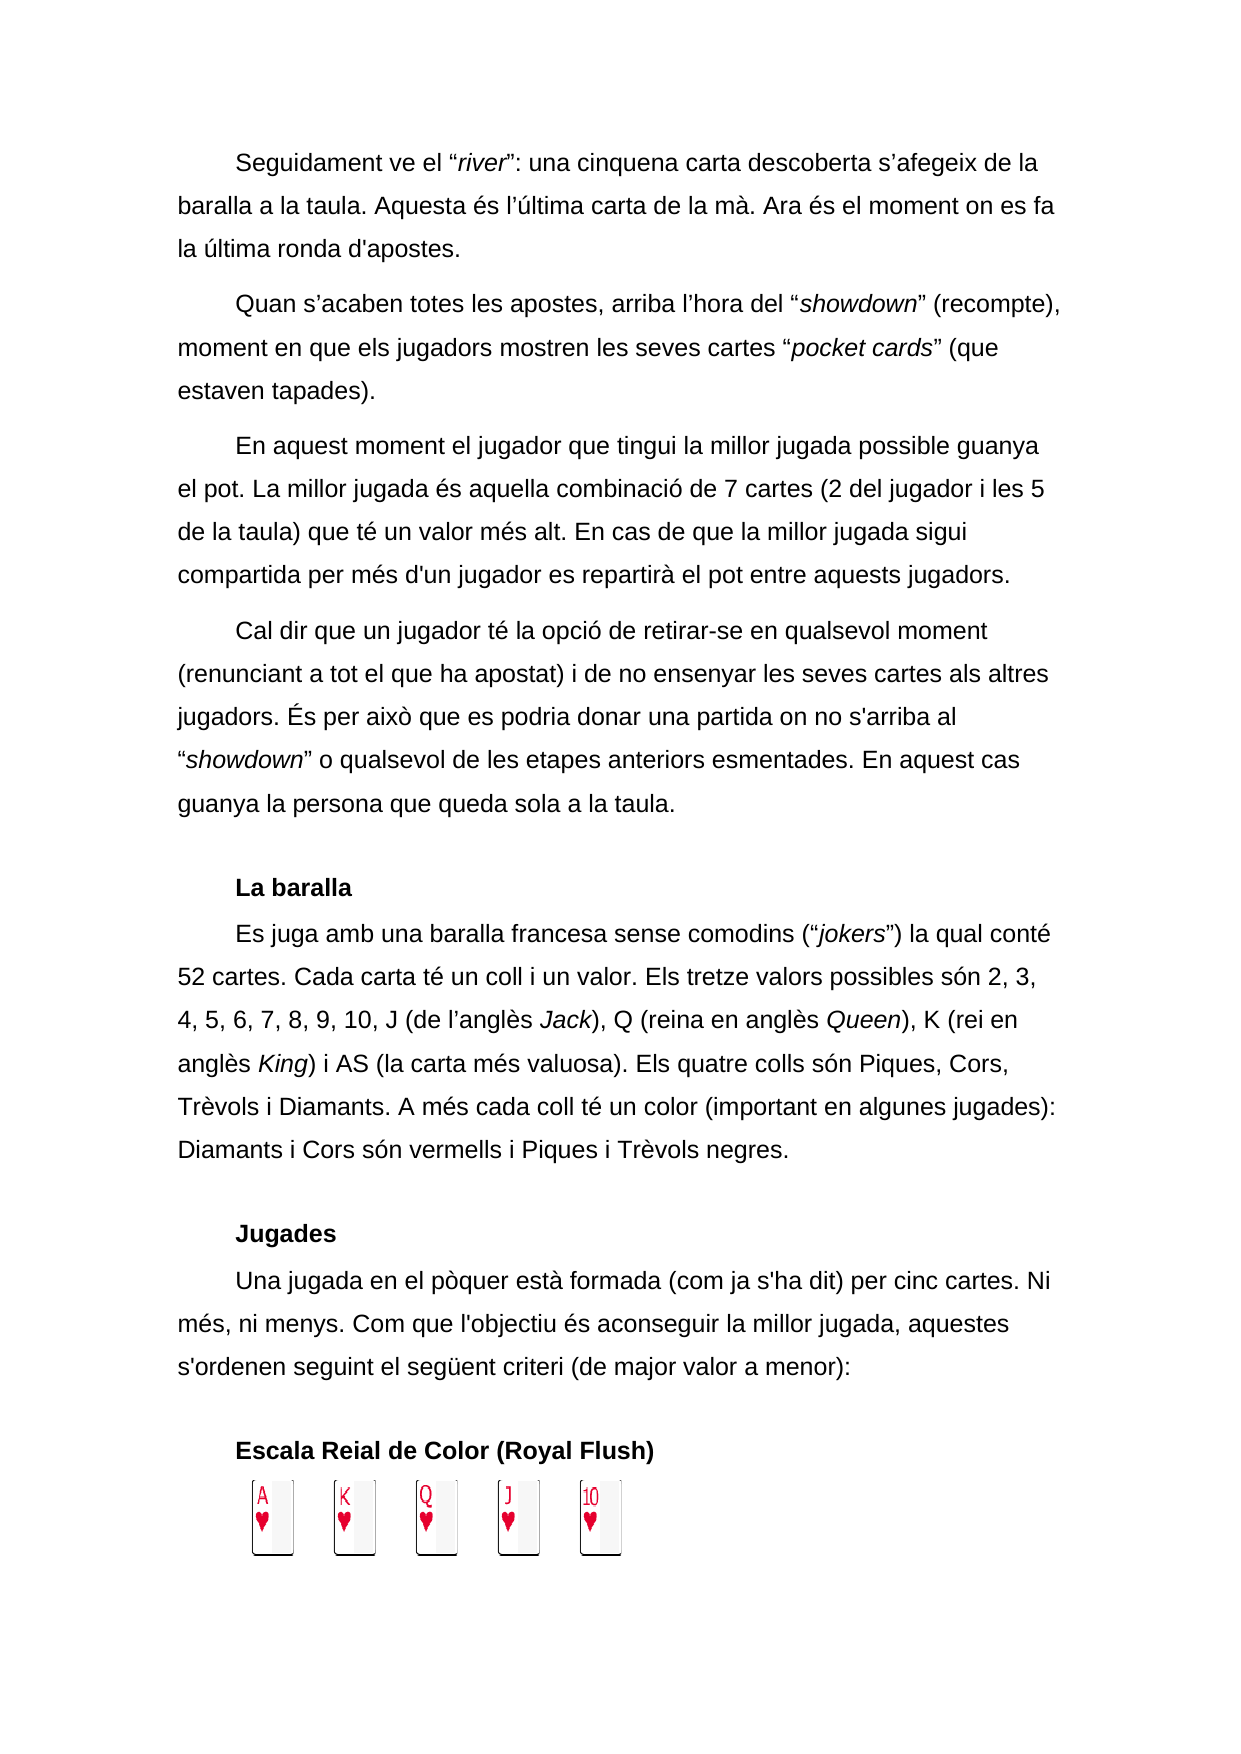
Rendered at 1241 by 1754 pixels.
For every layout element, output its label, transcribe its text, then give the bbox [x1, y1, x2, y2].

text Escala Reial de Color (Royal Flush) [177, 1436, 1063, 1465]
text Una jugada en el pòquer està formada (com ja s'ha dit) per cinc cartes. Ni més, ni menys. Com que l'objectiu és aconseguir la millor jugada, aquestes s'ordenen seguint el següent criteri (de major valor a menor): [177, 1266, 1063, 1381]
text Cal dir que un jugador té la opció de retirar-se en qualsevol moment (renunciant a tot el que ha apostat) i de no ensenyar les seves cartes als altres jugadors. És per això que es podria donar una partida on no s'arriba al “showdown” o qualsevol de les etapes anteriors esmentades. En aquest cas guanya la persona que queda sola a la taula. [177, 616, 1063, 817]
text Quan s’acaben totes les apostes, arriba l’hora del “showdown” (recompte), moment en que els jugadors mostren les seves cartes “pocket cards” (que estaven tapades). [177, 289, 1063, 404]
picture [333, 1480, 376, 1556]
text Es juga amb una baralla francesa sense comodins (“jokers”) la qual conté 52 cartes. Cada carta té un coll i un valor. Els tretze valors possibles són 2, 3, 4, 5, 6, 7, 8, 9, 10, J (de l’anglès Jack), Q (reina en anglès Queen), K (rei en anglès King) i AS (la carta més valuosa). Els quatre colls són Piques, Cors, Trèvols i Diamants. A més cada coll té un color (important en algunes jugades): Diamants i Cors són vermells i Piques i Trèvols negres. [177, 919, 1063, 1164]
text La baralla [177, 873, 1063, 902]
text En aquest moment el jugador que tingui la millor jugada possible guanya el pot. La millor jugada és aquella combinació de 7 cartes (2 del jugador i les 5 de la taula) que té un valor més alt. En cas de que la millor jugada sigui compartida per més d'un jugador es repartirà el pot entre aquests jugadors. [177, 431, 1063, 589]
picture [415, 1480, 458, 1556]
picture [497, 1480, 540, 1556]
text Jugades [177, 1219, 1063, 1248]
picture [251, 1480, 294, 1556]
picture [579, 1480, 622, 1556]
text Seguidament ve el “river”: una cinquena carta descoberta s’afegeix de la baralla a la taula. Aquesta és l’última carta de la mà. Ara és el moment on es fa la última ronda d'apostes. [177, 148, 1063, 263]
